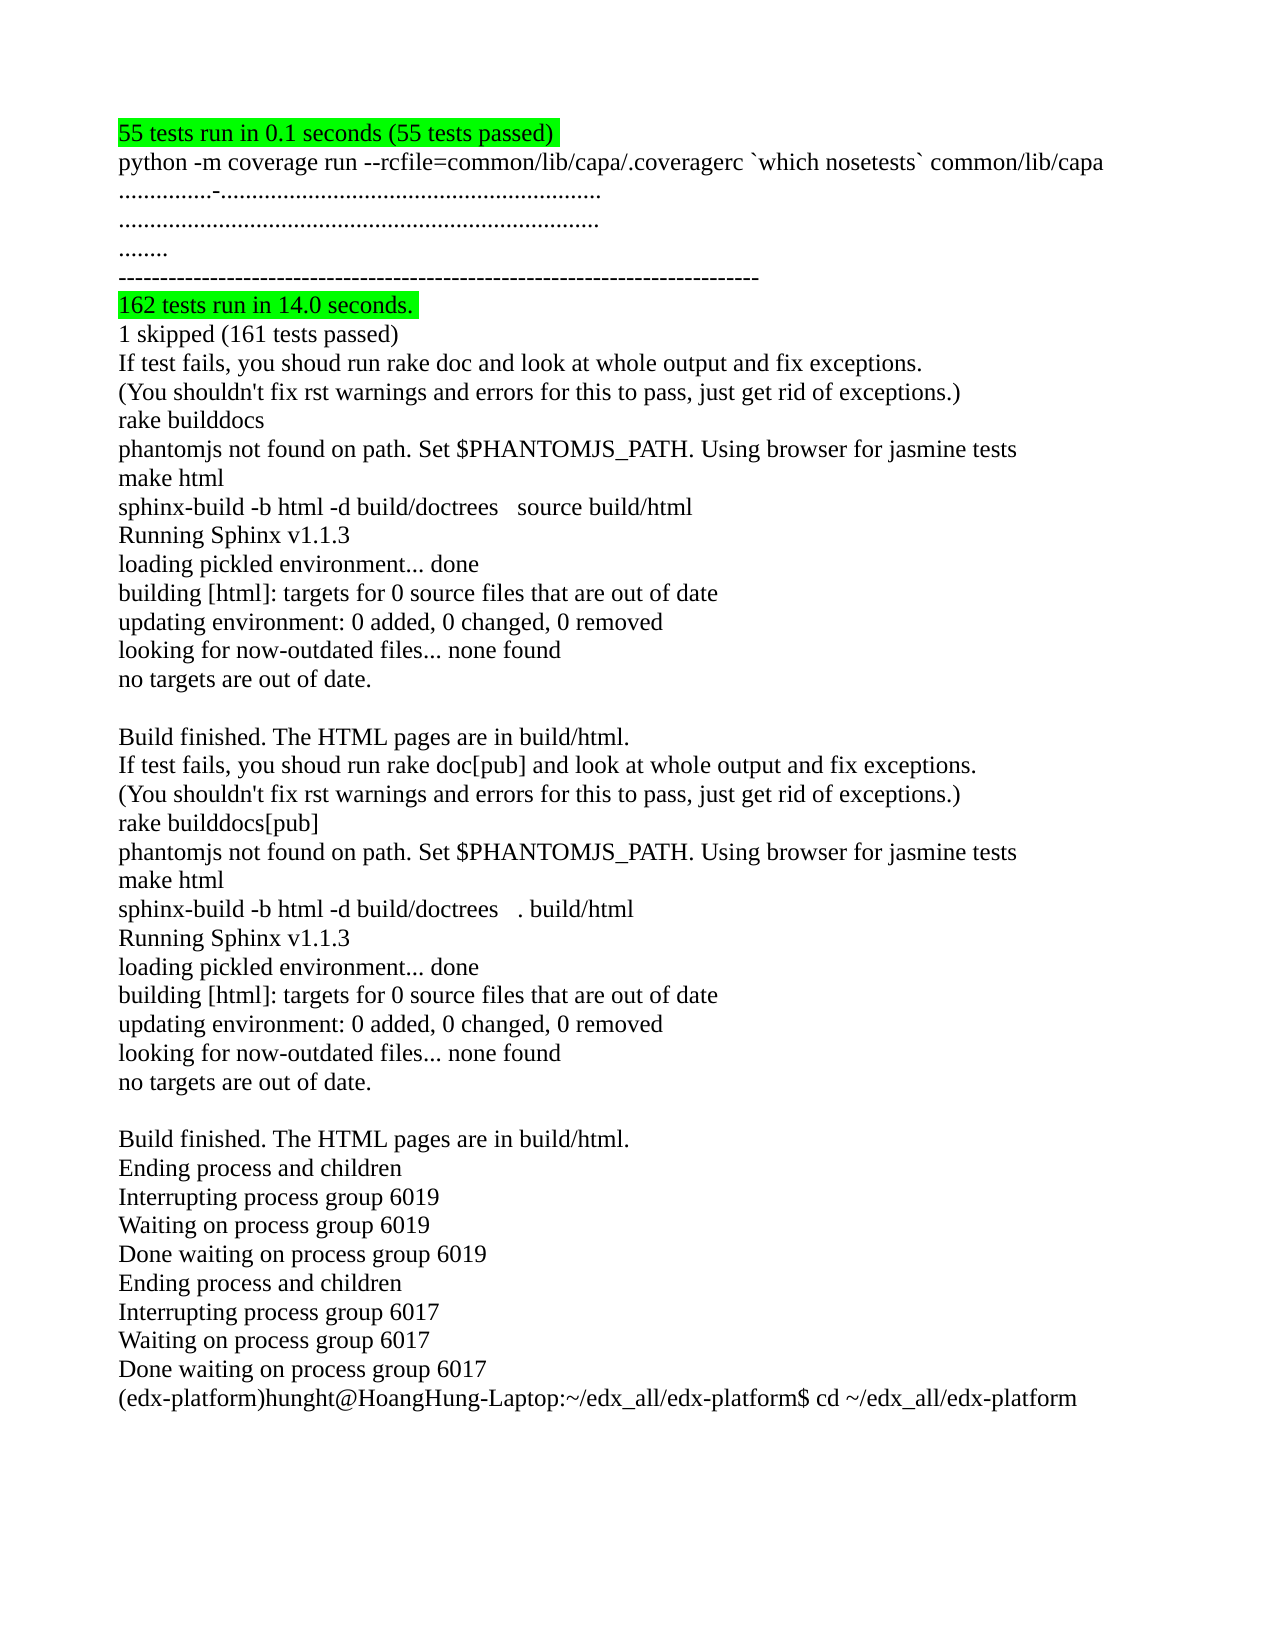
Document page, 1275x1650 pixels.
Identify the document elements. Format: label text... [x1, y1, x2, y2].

text updating environment: 0 added, 0 changed, 0 removed [118, 1009, 1157, 1038]
text loading pickled environment... done [118, 549, 1157, 578]
text rake builddocs [118, 406, 1157, 434]
text phantomjs not found on path. Set $PHANTOMJS_PATH. Using browser for jasmine tests [118, 837, 1157, 866]
text sphinx-build -b html -d build/doctrees . build/html [118, 894, 1157, 923]
text Running Sphinx v1.1.3 [118, 521, 1157, 549]
text python -m coverage run --rcfile=common/lib/capa/.coveragerc `which nosetests` common/lib/capa [118, 147, 1157, 176]
text loading pickled environment... done [118, 952, 1157, 981]
text make html [118, 463, 1157, 492]
text phantomjs not found on path. Set $PHANTOMJS_PATH. Using browser for jasmine tests [118, 434, 1157, 463]
text If test fails, you shoud run rake doc and look at whole output and fix exceptions. [118, 348, 1157, 377]
text updating environment: 0 added, 0 changed, 0 removed [118, 607, 1157, 636]
text Ending process and children [118, 1268, 1157, 1297]
text (edx-platform)hunght@HoangHung-Laptop:~/edx_all/edx-platform$ cd ~/edx_all/edx-platform [118, 1383, 1157, 1412]
text If test fails, you shoud run rake doc[pub] and look at whole output and fix exceptions. [118, 751, 1157, 779]
text Waiting on process group 6017 [118, 1326, 1157, 1354]
text building [html]: targets for 0 source files that are out of date [118, 981, 1157, 1009]
text Interrupting process group 6017 [118, 1297, 1157, 1326]
text Done waiting on process group 6019 [118, 1239, 1157, 1268]
text 1 skipped (161 tests passed) [118, 319, 1157, 348]
text ............................................................................. [118, 204, 1157, 233]
text Build finished. The HTML pages are in build/html. [118, 722, 1157, 751]
text looking for now-outdated files... none found [118, 1038, 1157, 1067]
text (You shouldn't fix rst warnings and errors for this to pass, just get rid of exceptions.) [118, 377, 1157, 406]
text building [html]: targets for 0 source files that are out of date [118, 578, 1157, 607]
text sphinx-build -b html -d build/doctrees source build/html [118, 492, 1157, 521]
text Waiting on process group 6019 [118, 1211, 1157, 1239]
text no targets are out of date. [118, 1067, 1157, 1096]
text Done waiting on process group 6017 [118, 1354, 1157, 1383]
text 162 tests run in 14.0 seconds. [118, 291, 1157, 319]
text 55 tests run in 0.1 seconds (55 tests passed) [118, 118, 1157, 147]
text Build finished. The HTML pages are in build/html. [118, 1124, 1157, 1153]
text Interrupting process group 6019 [118, 1182, 1157, 1211]
text ----------------------------------------------------------------------------- [118, 262, 1157, 291]
text make html [118, 866, 1157, 894]
text Running Sphinx v1.1.3 [118, 923, 1157, 952]
text (You shouldn't fix rst warnings and errors for this to pass, just get rid of exceptions.) [118, 779, 1157, 808]
text rake builddocs[pub] [118, 808, 1157, 837]
text Ending process and children [118, 1153, 1157, 1182]
text no targets are out of date. [118, 664, 1157, 693]
text ...............-............................................................. [118, 176, 1157, 204]
text looking for now-outdated files... none found [118, 636, 1157, 664]
text ........ [118, 233, 1157, 262]
